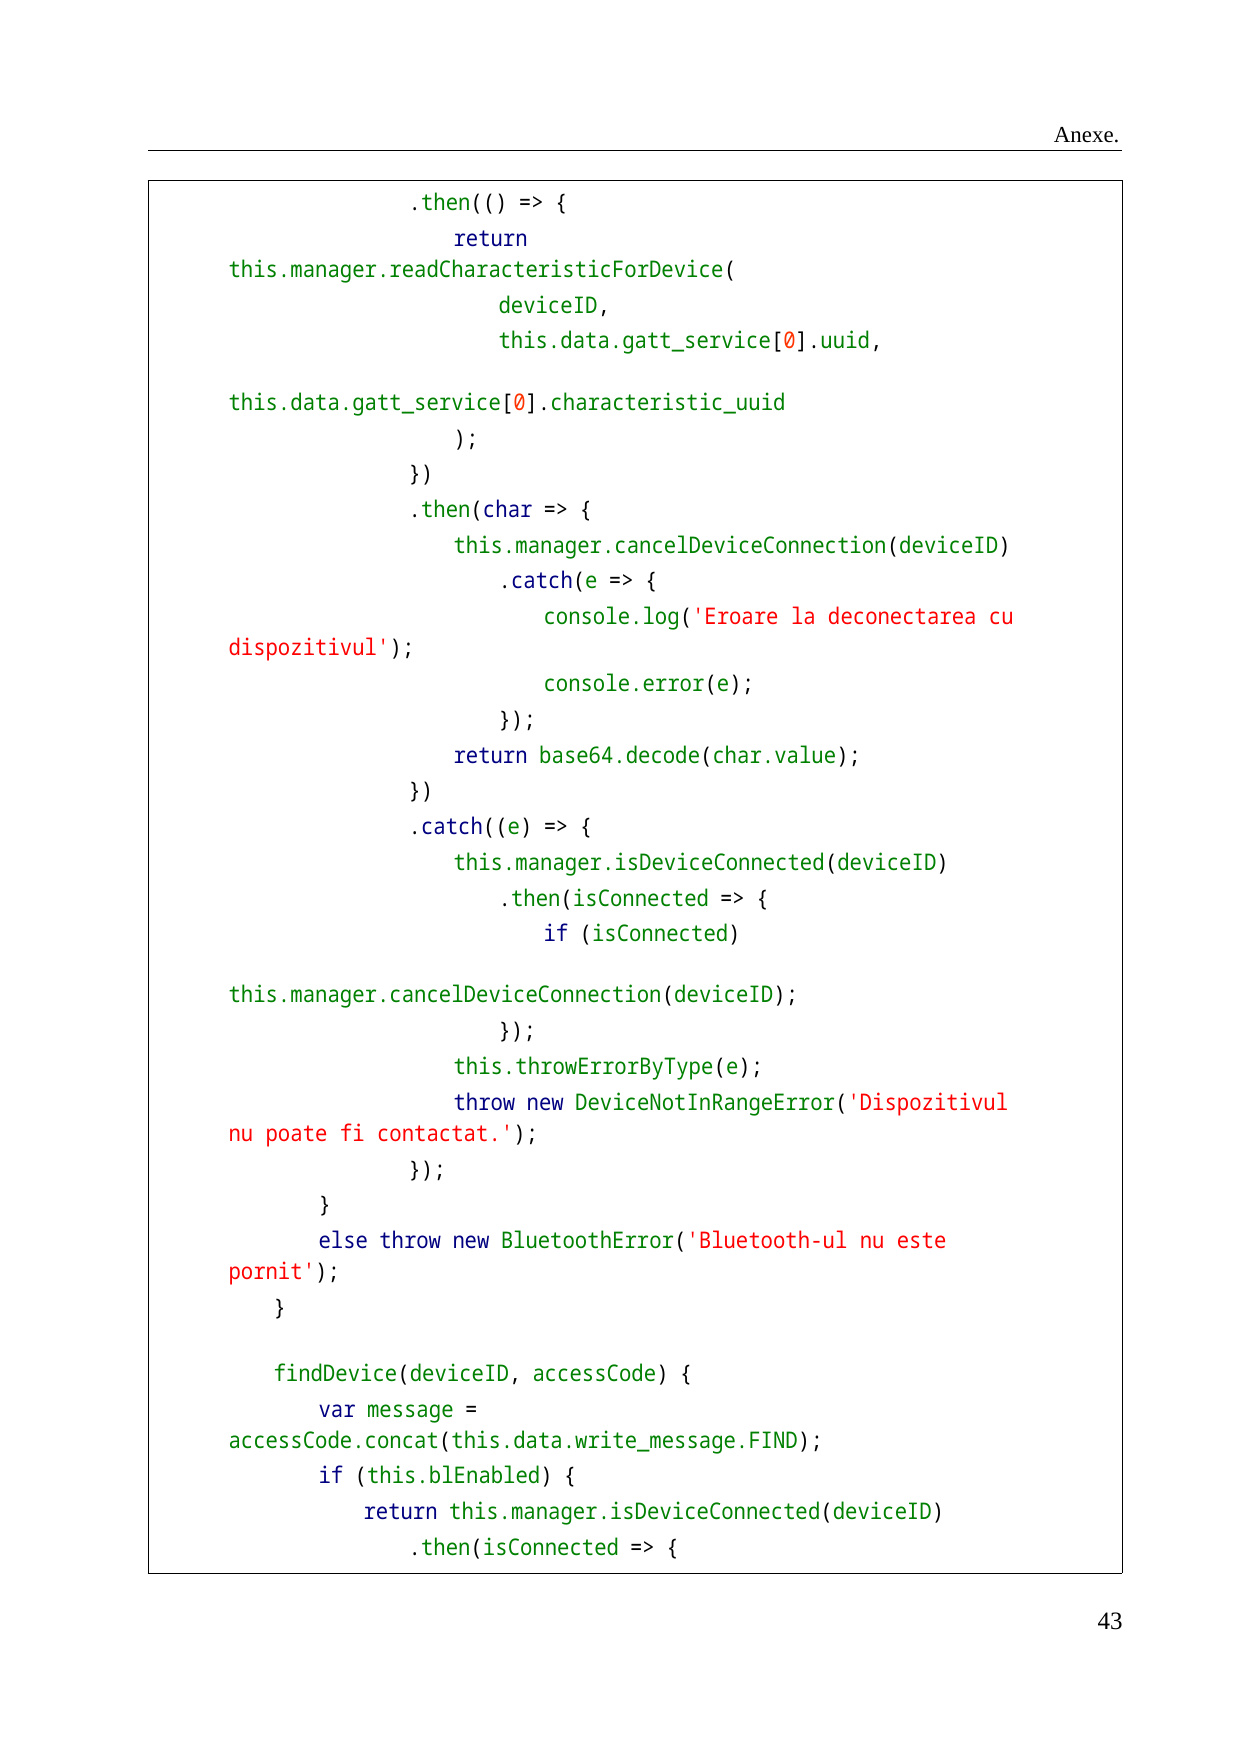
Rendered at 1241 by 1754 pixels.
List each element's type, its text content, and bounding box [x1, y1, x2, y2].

table_header .then(() => { return this.manager.readCharacteristicForDevice( deviceID, this.data.gatt_service[0].uuid, this.data.gatt_service[0].characteristic_uuid ); }) .then(char => { this.manager.cancelDeviceConnection(deviceID) .catch(e => { console.log('Eroare la deconectarea cu dispozitivul'); console.error(e); }); return base64.decode(char.value); }) .catch((e) => { this.manager.isDeviceConnected(deviceID) .then(isConnected => { if (isConnected) this.manager.cancelDeviceConnection(deviceID); }); this.throwErrorByType(e); throw new DeviceNotInRangeError('Dispozitivul nu poate fi contactat.'); }); } else throw new BluetoothError('Bluetooth-ul nu este pornit'); } findDevice(deviceID, accessCode) { var message = accessCode.concat(this.data.write_message.FIND); if (this.blEnabled) { return this.manager.isDeviceConnected(deviceID) .then(isConnected => { [149, 181, 1122, 1572]
